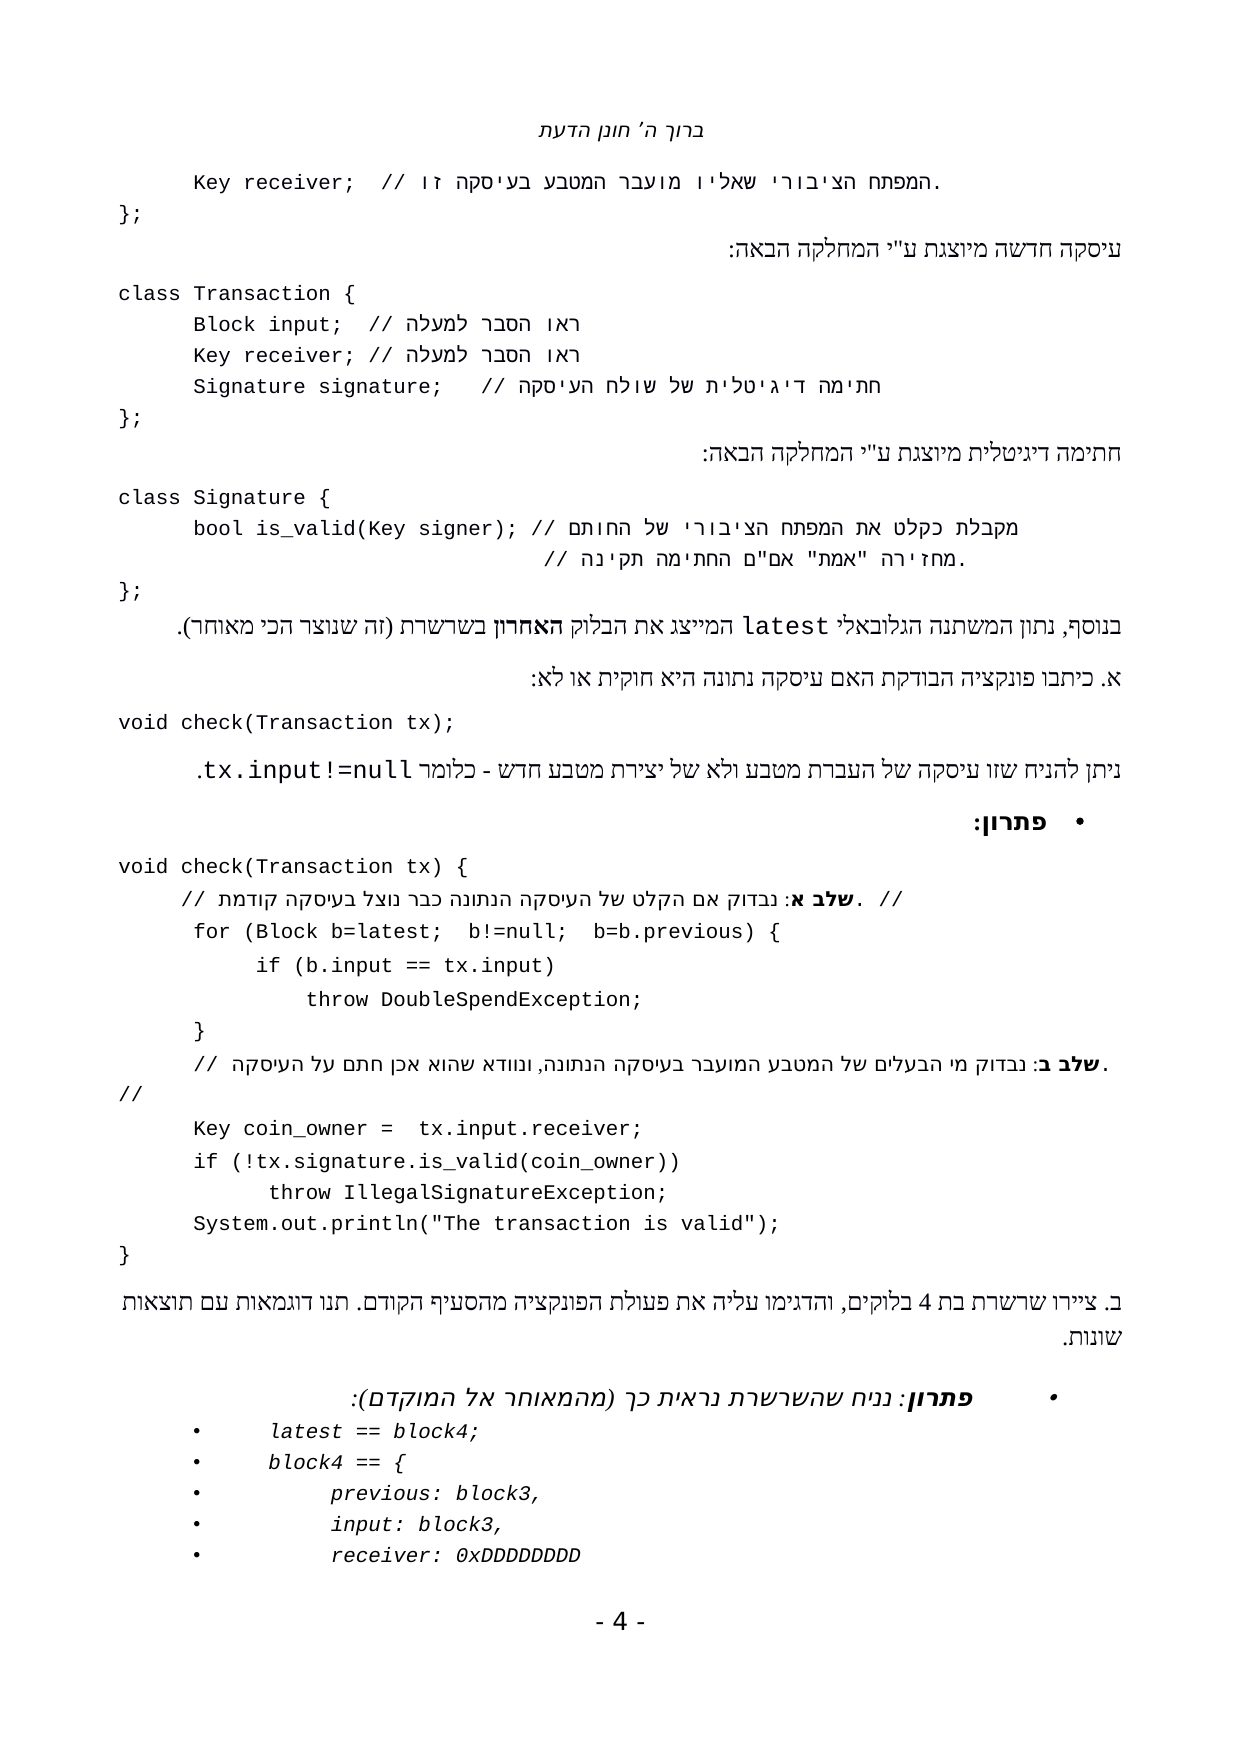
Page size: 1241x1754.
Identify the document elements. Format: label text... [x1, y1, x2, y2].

text Key receiver; // ראו הסבר למעלה [118, 345, 1122, 369]
text ניתן להניח שזו עיסקה של העברת מטבע ולא של יצירת מטבע חדש - כלומר tx.input!=null. [118, 755, 1122, 786]
text חתימה דיגיטלית מיוצגת ע"י המחלקה הבאה: [118, 438, 1122, 467]
list latest == block4; [193, 1421, 1122, 1444]
text בנוסף, נתון המשתנה הגלובאלי latest המייצג את הבלוק האחרון בשרשרת (זה שנוצר הכי מאוחר). [118, 611, 1122, 642]
text if (!tx.signature.is_valid(coin_owner)) [118, 1151, 1122, 1175]
text Key receiver; // המפתח הציבורי שאליו מועבר המטבע בעיסקה זו. [118, 172, 1122, 196]
text void check(Transaction tx); [118, 712, 1122, 736]
text Key coin_owner = tx.input.receiver; [118, 1115, 1122, 1143]
text System.out.println("The transaction is valid"); [118, 1213, 1122, 1237]
text } [118, 1019, 1122, 1043]
text throw DoubleSpendException; [118, 988, 1122, 1012]
text if (b.input == tx.input) [118, 952, 1122, 980]
text throw IllegalSignatureException; [118, 1182, 1122, 1206]
text class Signature { [118, 487, 1122, 511]
text for (Block b=latest; b!=null; b=b.previous) { [118, 921, 1122, 944]
text // מחזירה "אמת" אם"ם החתימה תקינה. [118, 549, 1122, 573]
list פתרון: נניח שהשרשרת נראית כך (מהמאוחר אל המוקדם): [118, 1383, 1047, 1412]
text } [118, 1244, 1122, 1268]
text // שלב א: נבדוק אם הקלט של העיסקה הנתונה כבר נוצל בעיסקה קודמת. // [118, 887, 1122, 913]
text ב. ציירו שרשרת בת 4 בלוקים, והדגימו עליה את פעולת הפונקציה מהסעיף הקודם. תנו דוגמאות עם תוצאות שונות. [118, 1287, 1122, 1351]
text עיסקה חדשה מיוצגת ע"י המחלקה הבאה: [118, 234, 1122, 263]
list block4 == { [193, 1452, 1122, 1475]
text bool is_valid(Key signer); // מקבלת כקלט את המפתח הציבורי של החותם [118, 518, 1122, 542]
text void check(Transaction tx) { [118, 856, 1122, 880]
list receiver: 0xDDDDDDDD [193, 1545, 1122, 1568]
text // שלב ב: נבדוק מי הבעלים של המטבע המועבר בעיסקה הנתונה, ונוודא שהוא אכן חתם על העיסקה. // [118, 1051, 1122, 1107]
text }; [118, 203, 1122, 227]
text }; [118, 580, 1122, 604]
text א. כיתבו פונקציה הבודקת האם עיסקה נתונה היא חוקית או לא: [118, 663, 1122, 692]
text Block input; // ראו הסבר למעלה [118, 314, 1122, 338]
text }; [118, 407, 1122, 431]
list פתרון: [118, 807, 1084, 836]
text Signature signature; // חתימה דיגיטלית של שולח העיסקה [118, 376, 1122, 400]
list previous: block3, [193, 1483, 1122, 1506]
list input: block3, [193, 1514, 1122, 1537]
text class Transaction { [118, 283, 1122, 307]
